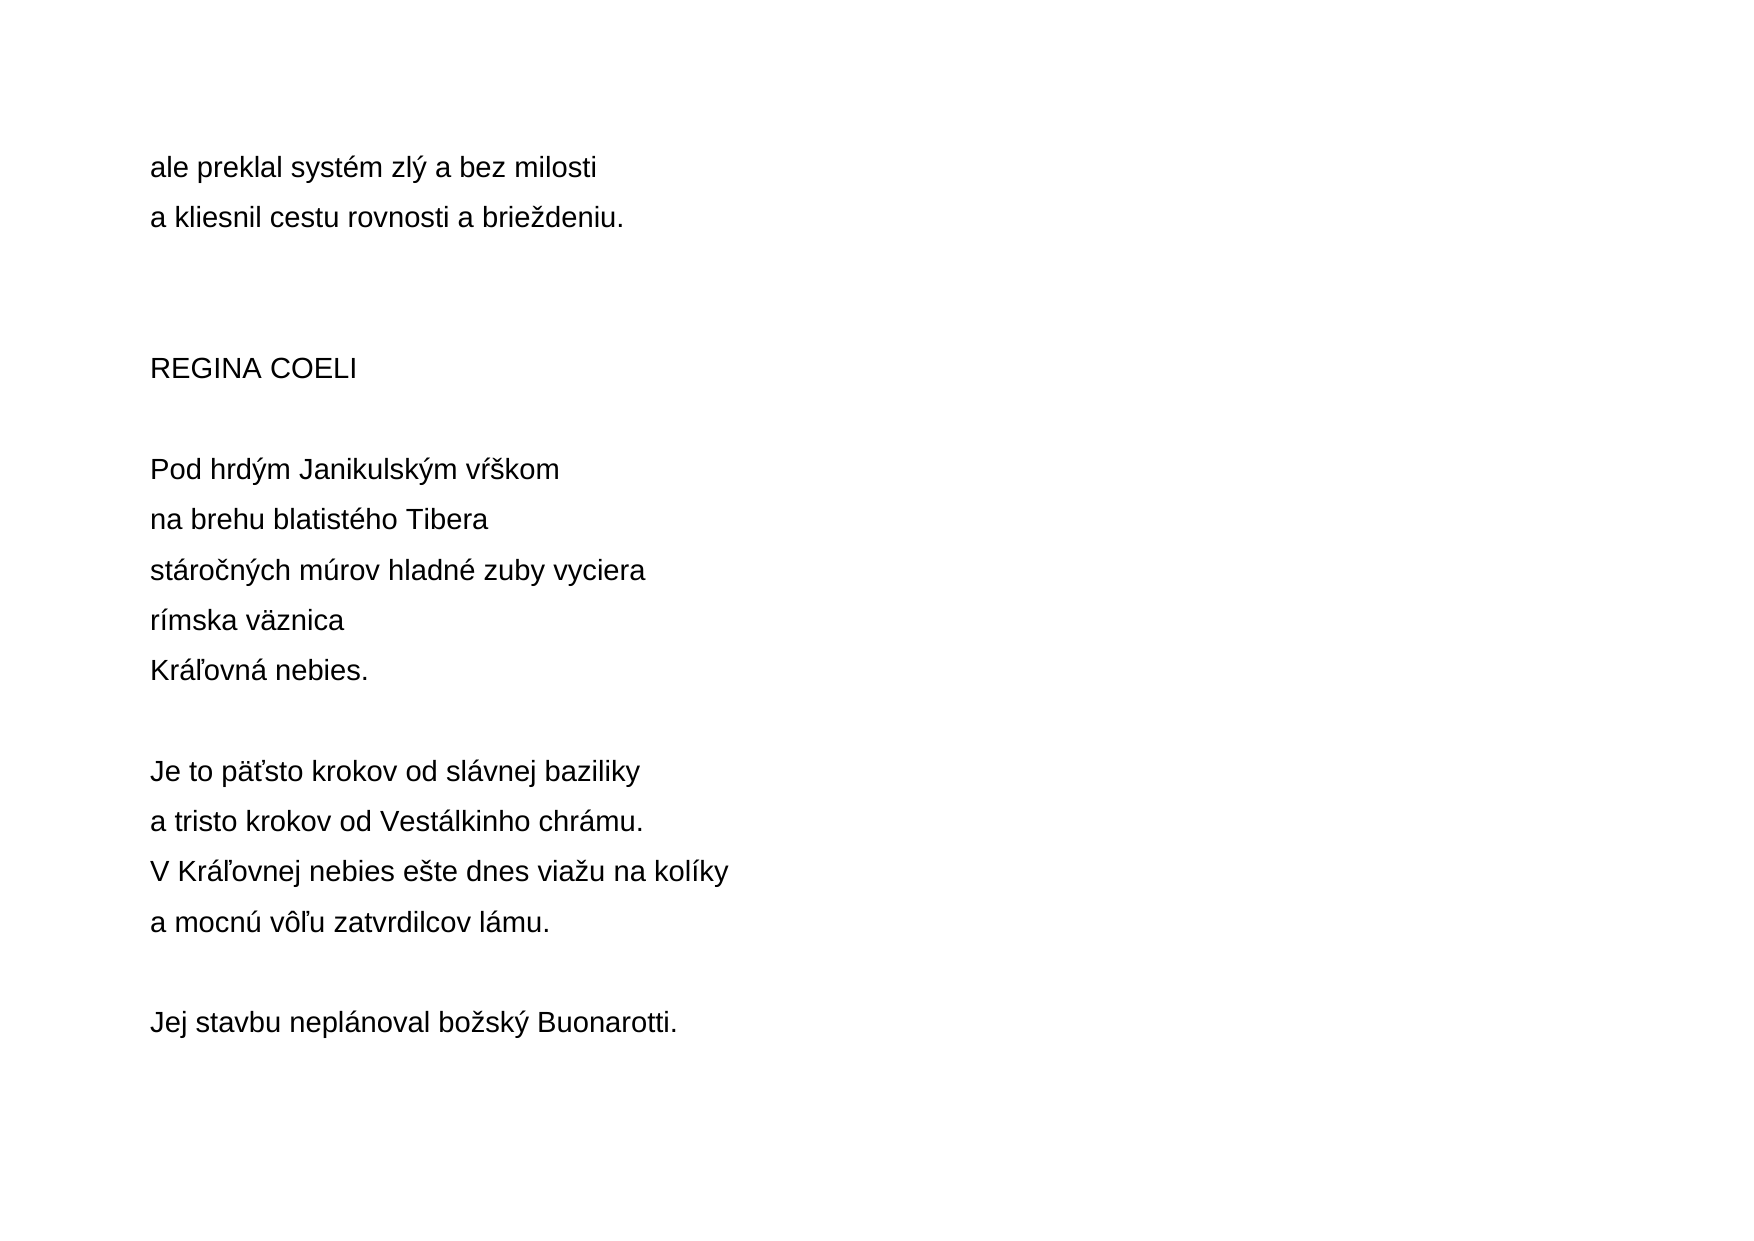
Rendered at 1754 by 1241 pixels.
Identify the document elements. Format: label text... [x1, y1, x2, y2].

text Pod hrdým Janikulským vŕškom [150, 452, 1243, 485]
text Je to päťsto krokov od slávnej baziliky [150, 754, 1243, 787]
text rímska väznica [150, 603, 1243, 636]
text Jej stavbu neplánoval božský Buonarotti. [150, 1005, 1243, 1039]
text ale preklal systém zlý a bez milosti [150, 150, 1243, 183]
text a tristo krokov od Vestálkinho chrámu. [150, 804, 1243, 838]
text na brehu blatistého Tibera [150, 502, 1243, 536]
text REGINA COELI [150, 351, 1243, 385]
text stáročných múrov hladné zuby vyciera [150, 552, 1243, 586]
text a mocnú vôľu zatvrdilcov lámu. [150, 905, 1243, 938]
text V Kráľovnej nebies ešte dnes viažu na kolíky [150, 854, 1243, 888]
text Kráľovná nebies. [150, 653, 1243, 687]
text a kliesnil cestu rovnosti a brieždeniu. [150, 200, 1243, 234]
